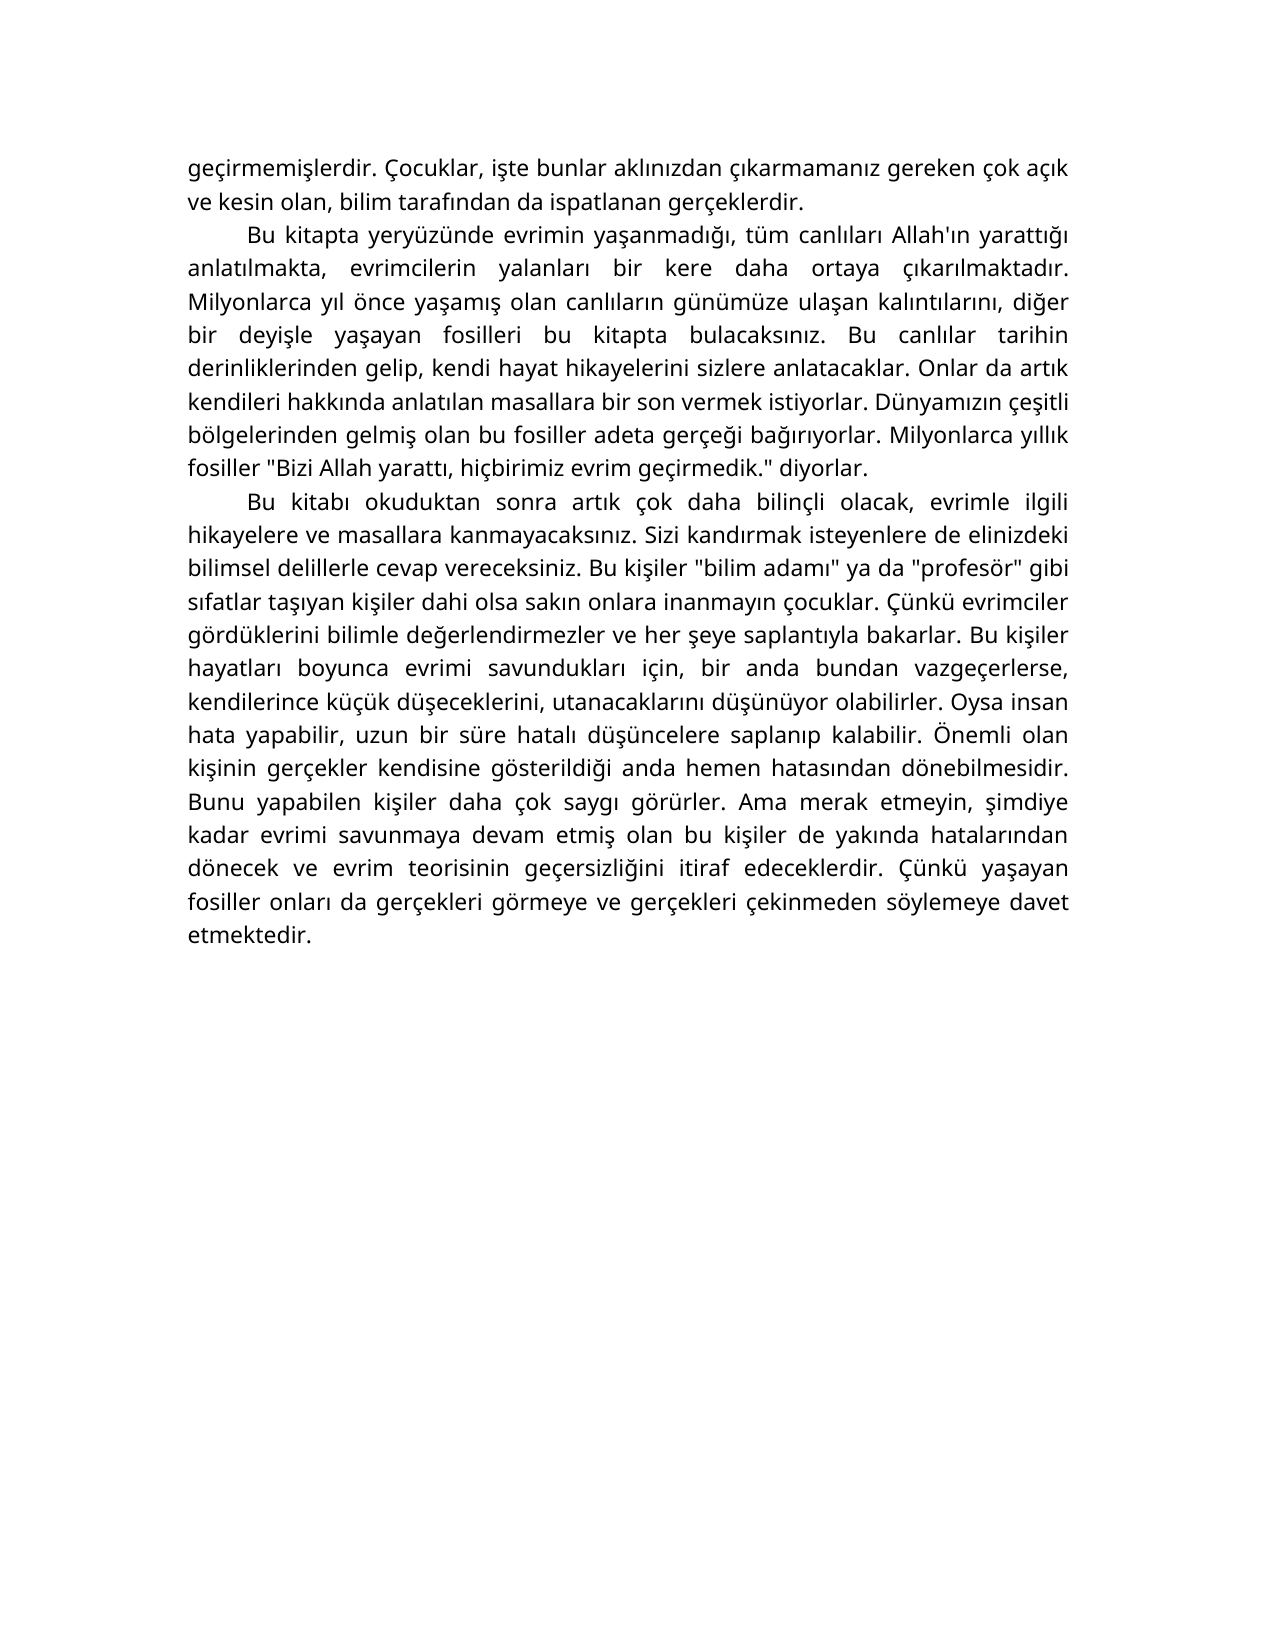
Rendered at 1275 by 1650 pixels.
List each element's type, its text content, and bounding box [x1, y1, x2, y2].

text Bu kitabı okuduktan sonra artık çok daha bilinçli olacak, evrimle ilgili hikayelere ve masallara kanmayacaksınız. Sizi kandırmak isteyenlere de elinizdeki bilimsel delillerle cevap vereceksiniz. Bu kişiler "bilim adamı" ya da "profesör" gibi sıfatlar taşıyan kişiler dahi olsa sakın onlara inanmayın çocuklar. Çünkü evrimciler gördüklerini bilimle değerlendirmezler ve her şeye saplantıyla bakarlar. Bu kişiler hayatları boyunca evrimi savundukları için, bir anda bundan vazgeçerlerse, kendilerince küçük düşeceklerini, utanacaklarını düşünüyor olabilirler. Oysa insan hata yapabilir, uzun bir süre hatalı düşüncelere saplanıp kalabilir. Önemli olan kişinin gerçekler kendisine gösterildiği anda hemen hatasından dönebilmesidir. Bunu yapabilen kişiler daha çok saygı görürler. Ama merak etmeyin, şimdiye kadar evrimi savunmaya devam etmiş olan bu kişiler de yakında hatalarından dönecek ve evrim teorisinin geçersizliğini itiraf edeceklerdir. Çünkü yaşayan fosiller onları da gerçekleri görmeye ve gerçekleri çekinmeden söylemeye davet etmektedir. [187, 483, 1070, 950]
text geçirmemişlerdir. Çocuklar, işte bunlar aklınızdan çıkarmamanız gereken çok açık ve kesin olan, bilim tarafından da ispatlanan gerçeklerdir. [187, 150, 1070, 217]
text Bu kitapta yeryüzünde evrimin yaşanmadığı, tüm canlıları Allah'ın yarattığı anlatılmakta, evrimcilerin yalanları bir kere daha ortaya çıkarılmaktadır. Milyonlarca yıl önce yaşamış olan canlıların günümüze ulaşan kalıntılarını, diğer bir deyişle yaşayan fosilleri bu kitapta bulacaksınız. Bu canlılar tarihin derinliklerinden gelip, kendi hayat hikayelerini sizlere anlatacaklar. Onlar da artık kendileri hakkında anlatılan masallara bir son vermek istiyorlar. Dünyamızın çeşitli bölgelerinden gelmiş olan bu fosiller adeta gerçeği bağırıyorlar. Milyonlarca yıllık fosiller "Bizi Allah yarattı, hiçbirimiz evrim geçirmedik." diyorlar. [187, 217, 1070, 483]
